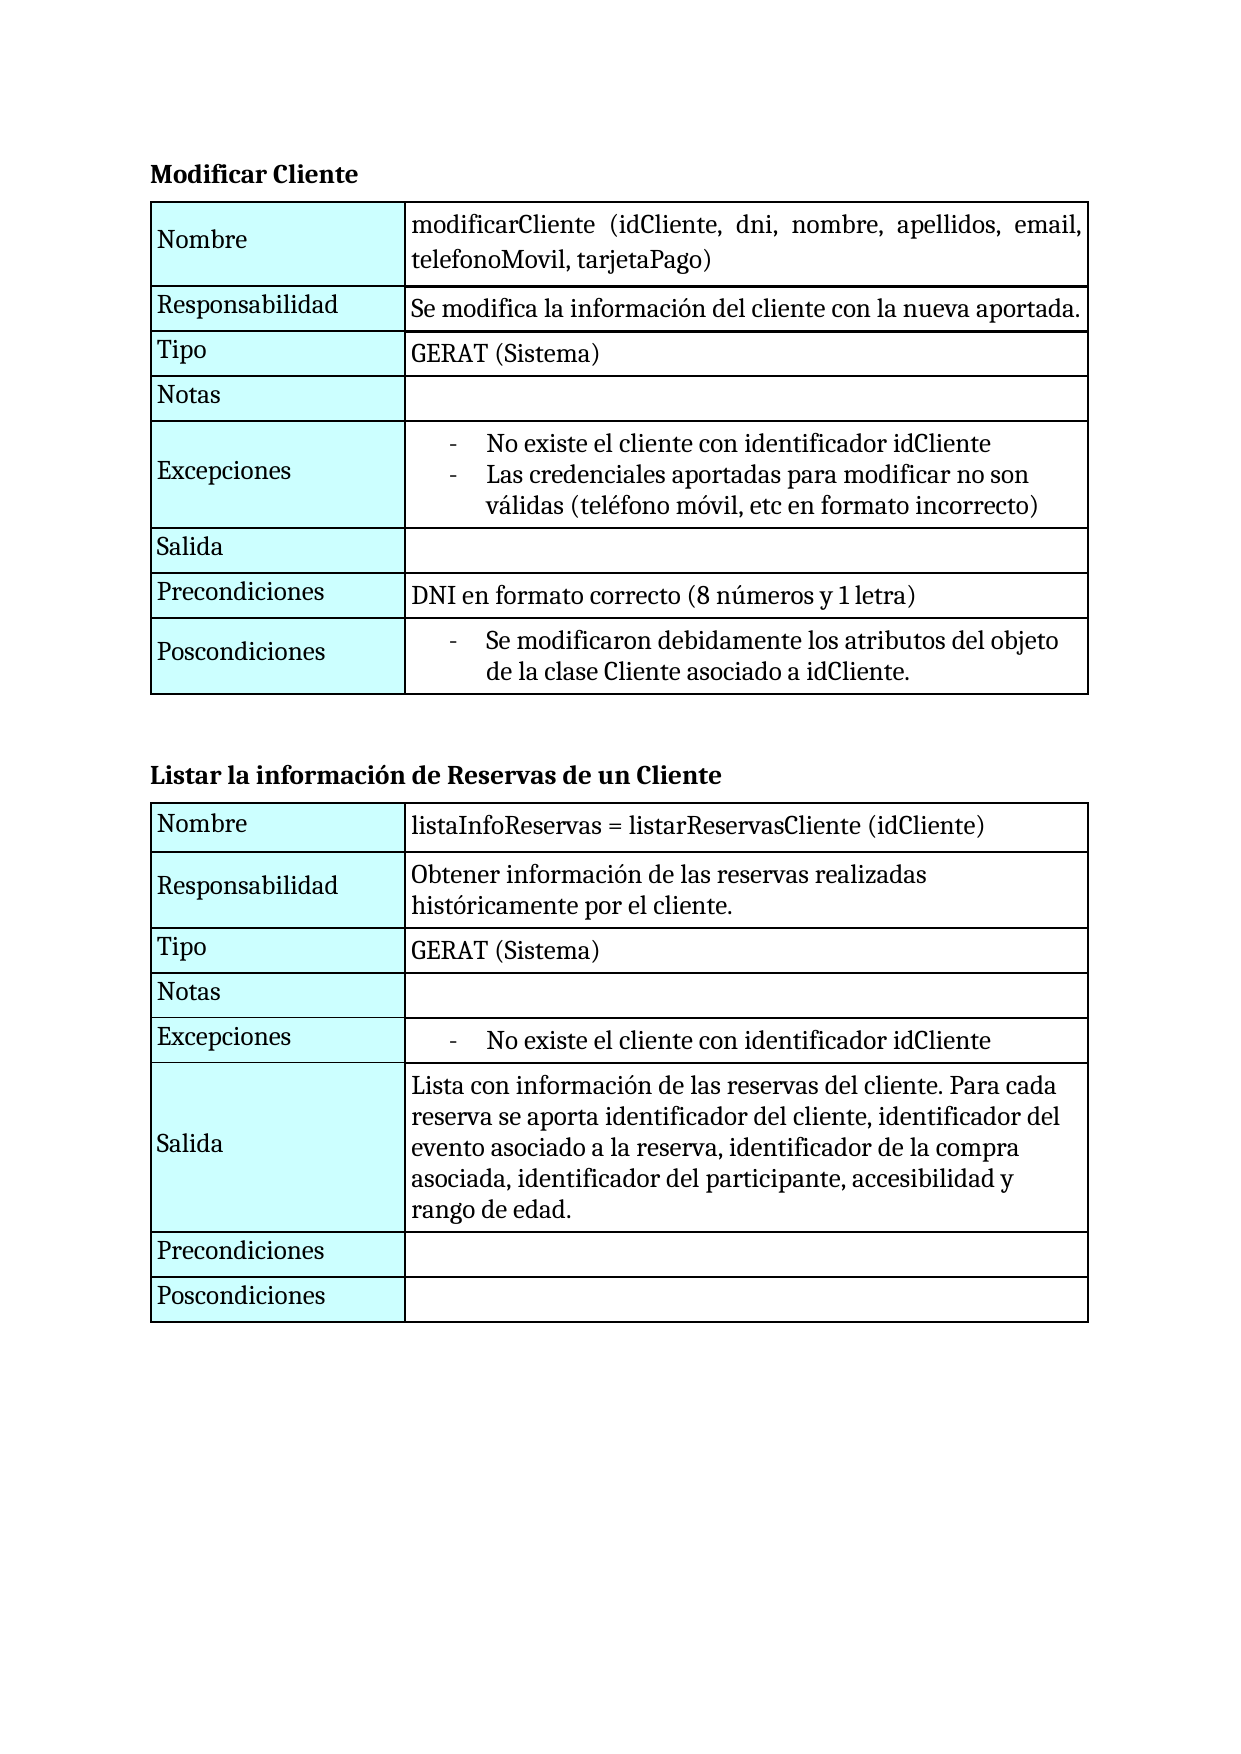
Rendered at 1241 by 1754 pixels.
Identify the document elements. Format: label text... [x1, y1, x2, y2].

table_cell No existe el cliente con identificador idCliente Las credenciales aportadas para modificar no son válidas (teléfono móvil, etc en formato incorrecto) [406, 422, 1087, 527]
table_cell Excepciones [152, 1018, 404, 1062]
table_header Nombre [152, 203, 404, 285]
table_cell Notas [152, 377, 404, 420]
table_cell Tipo [152, 332, 404, 375]
table_cell Poscondiciones [152, 1278, 404, 1321]
table_cell Salida [152, 1063, 404, 1231]
table_cell Se modifica la información del cliente con la nueva aportada. [406, 288, 1087, 330]
table_cell Lista con información de las reservas del cliente. Para cada reserva se aporta identificador del cliente, identificador del evento asociado a la reserva, identificador de la compra asociada, identificador del participante, accesibilidad y rango de edad. [406, 1064, 1087, 1231]
table_cell Obtener información de las reservas realizadas históricamente por el cliente. [406, 853, 1087, 927]
table_cell Salida [152, 529, 404, 572]
table_cell [406, 1278, 1087, 1321]
table_cell Se modificaron debidamente los atributos del objeto de la clase Cliente asociado a idCliente. [406, 619, 1087, 693]
table_header modificarCliente (idCliente, dni, nombre, apellidos, email, telefonoMovil, tarjetaPago) [406, 203, 1087, 285]
table_cell GERAT (Sistema) [406, 929, 1087, 972]
table_cell Notas [152, 974, 404, 1017]
table_cell Precondiciones [152, 1233, 404, 1276]
table_cell DNI en formato correcto (8 números y 1 letra) [406, 574, 1087, 617]
table_cell No existe el cliente con identificador idCliente [406, 1019, 1087, 1062]
table_header Nombre [152, 804, 404, 851]
table_cell Excepciones [152, 422, 404, 527]
table_cell Tipo [152, 929, 404, 972]
table_cell Responsabilidad [152, 853, 404, 927]
text Modificar Cliente [150, 171, 1090, 186]
table_cell Poscondiciones [152, 619, 404, 693]
table_cell [406, 529, 1087, 572]
text Listar la información de Reservas de un Cliente [150, 772, 1090, 788]
table_cell Precondiciones [152, 574, 404, 617]
table_cell Responsabilidad [152, 287, 404, 330]
table_header listaInfoReservas = listarReservasCliente (idCliente) [406, 804, 1087, 851]
table_cell [406, 974, 1087, 1017]
table_cell GERAT (Sistema) [406, 333, 1087, 375]
table_cell [406, 1233, 1087, 1276]
table_cell [406, 377, 1087, 420]
